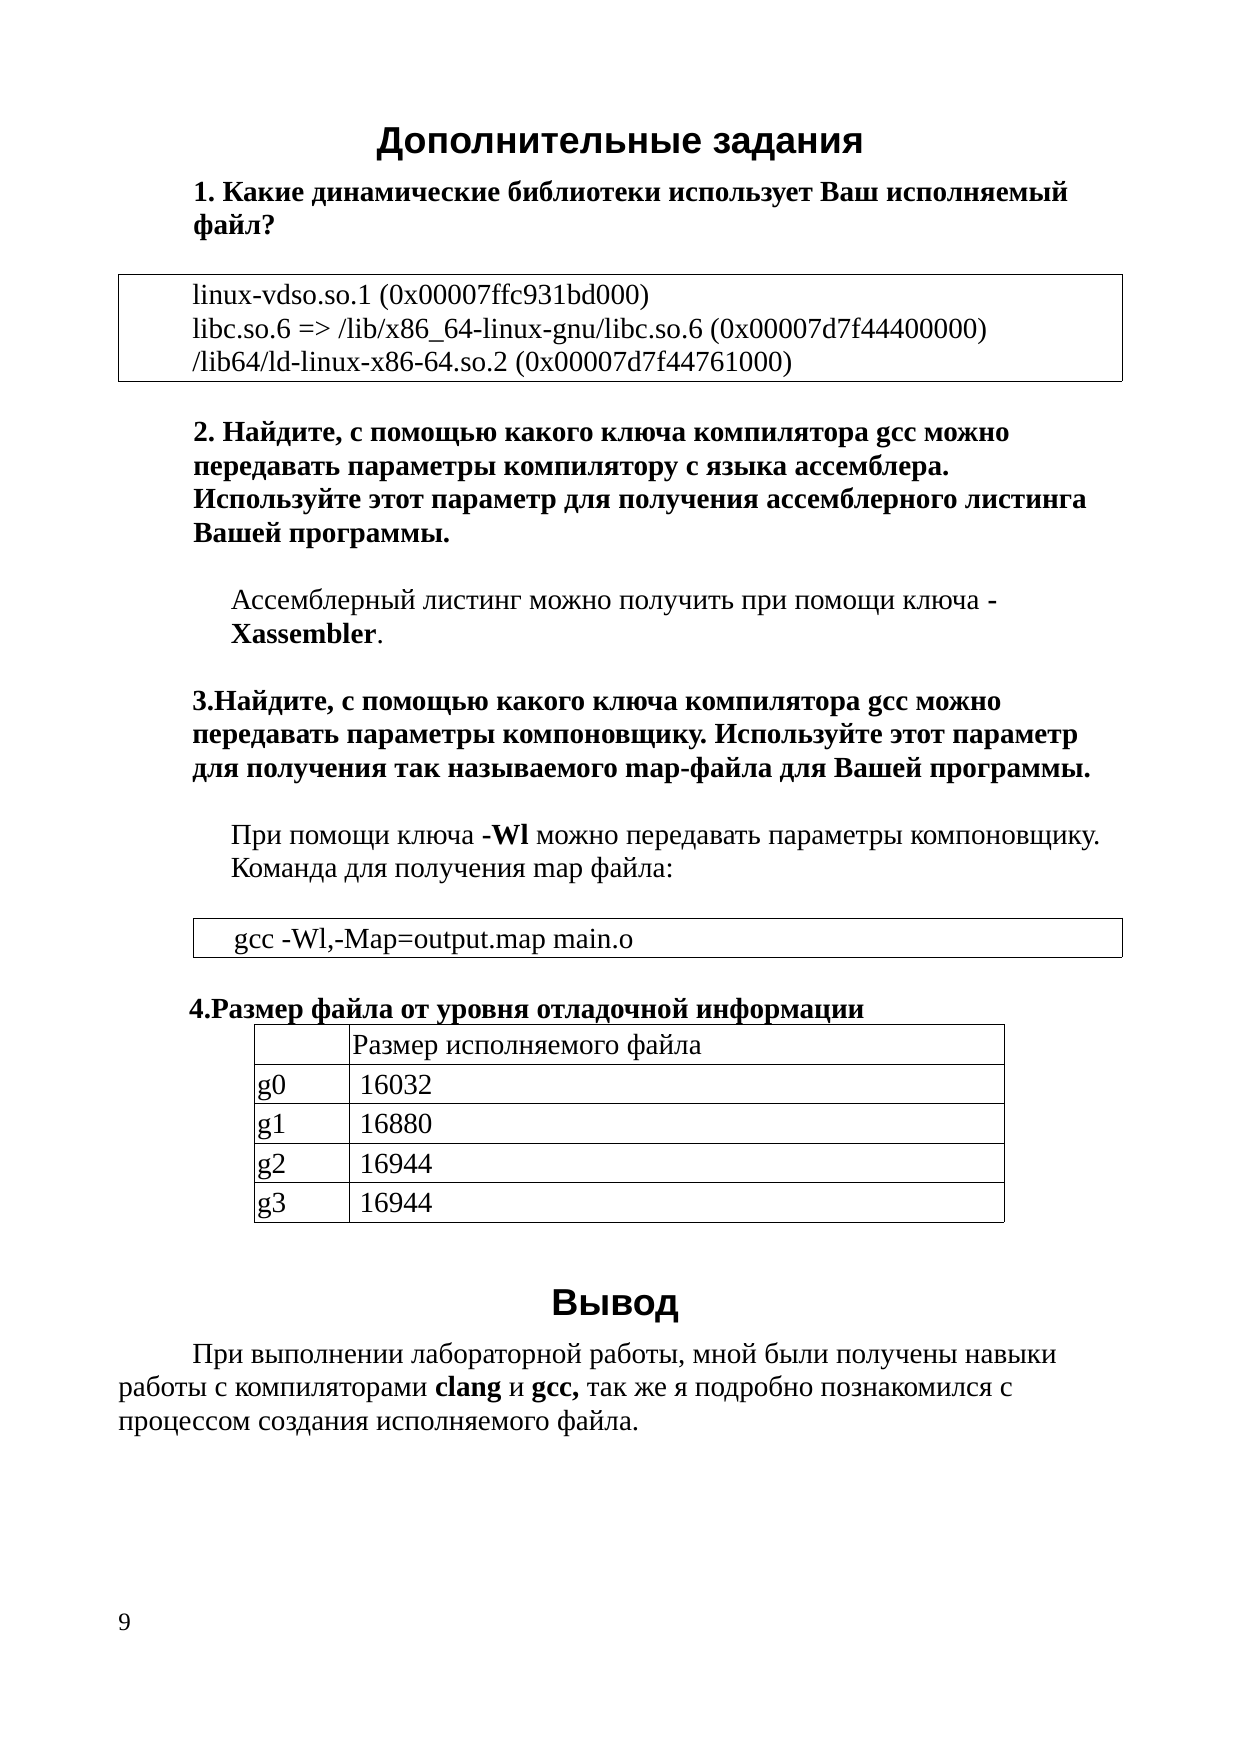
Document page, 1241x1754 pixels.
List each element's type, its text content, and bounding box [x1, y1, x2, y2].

table_header [255, 1025, 349, 1064]
list 2. Найдите, с помощью какого ключа компилятора gcc можно передавать параметры компилятору с языка ассемблера. Используйте этот параметр для получения ассемблерного листинга Вашей программы. [156, 414, 1122, 549]
list 1. Какие динамические библиотеки использует Ваш исполняемый файл? [156, 174, 1122, 241]
list 4.Размер файла от уровня отладочной информации [118, 991, 1122, 1024]
text При выполнении лабораторной работы, мной были получены навыки работы с компиляторами clang и gcc, так же я подробно познакомился с процессом создания исполняемого файла. [118, 1336, 1122, 1437]
subtitle Дополнительные задания [118, 118, 1122, 161]
table_cell 16880 [350, 1104, 1004, 1143]
table_cell g2 [255, 1144, 349, 1182]
text linux-vdso.so.1 (0x00007ffc931bd000) [119, 275, 1122, 308]
subtitle Вывод [118, 1280, 1122, 1323]
table_cell g1 [255, 1104, 349, 1143]
table_cell 16944 [350, 1183, 1004, 1222]
table_cell g3 [255, 1183, 349, 1222]
table_cell g0 [255, 1065, 349, 1103]
list При помощи ключа -Wl можно передавать параметры компоновщику. [193, 817, 1122, 851]
text 3.Найдите, с помощью какого ключа компилятора gcc можно передавать параметры компоновщику. Используйте этот параметр для получения так называемого map-файла для Вашей программы. [118, 683, 1122, 783]
table_cell 16944 [350, 1144, 1004, 1182]
text libc.so.6 => /lib/x86_64-linux-gnu/libc.so.6 (0x00007d7f44400000) [119, 308, 1122, 341]
list Команда для получения map файла: [193, 851, 1122, 884]
text /lib64/ld-linux-x86-64.so.2 (0x00007d7f44761000) [119, 341, 1122, 381]
list gcc -Wl,-Map=output.map main.o [194, 919, 1122, 957]
list Ассемблерный листинг можно получить при помощи ключа -Xassembler. [193, 582, 1122, 649]
table_cell 16032 [350, 1065, 1004, 1103]
table_header Размер исполняемого файла [350, 1025, 1004, 1064]
